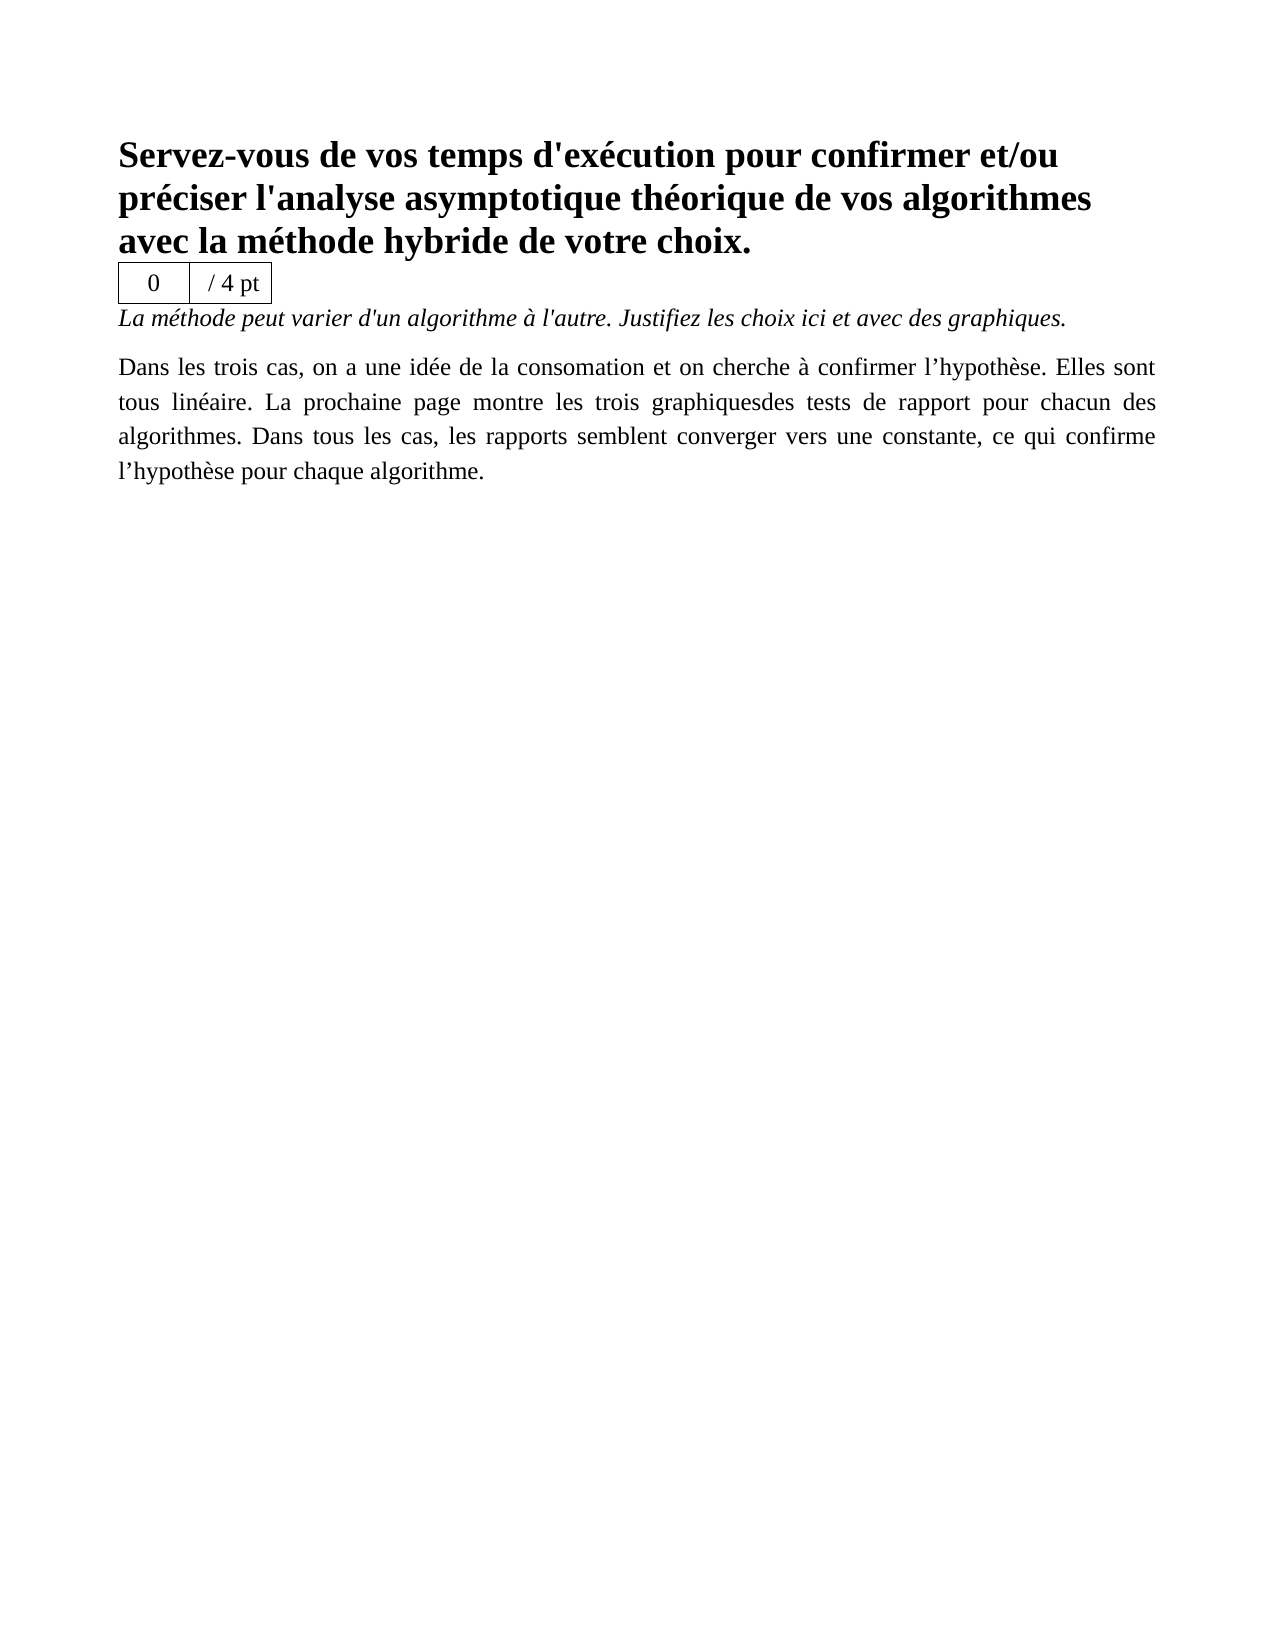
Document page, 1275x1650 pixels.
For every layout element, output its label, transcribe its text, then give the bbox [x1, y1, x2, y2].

subtitle Servez-vous de vos temps d'exécution pour confirmer et/ou préciser l'analyse asymptotique théorique de vos algorithmes avec la méthode hybride de votre choix. [118, 133, 1157, 262]
text Dans les trois cas, on a une idée de la consomation et on cherche à confirmer l’hypothèse. Elles sont tous linéaire. La prochaine page montre les trois graphiquesdes tests de rapport pour chacun des algorithmes. Dans tous les cas, les rapports semblent converger vers une constante, ce qui confirme l’hypothèse pour chaque algorithme. [118, 352, 1157, 484]
table_header 0 [119, 263, 189, 303]
table_header / 4 pt [190, 263, 271, 303]
text La méthode peut varier d'un algorithme à l'autre. Justifiez les choix ici et avec des graphiques. [118, 303, 1157, 332]
